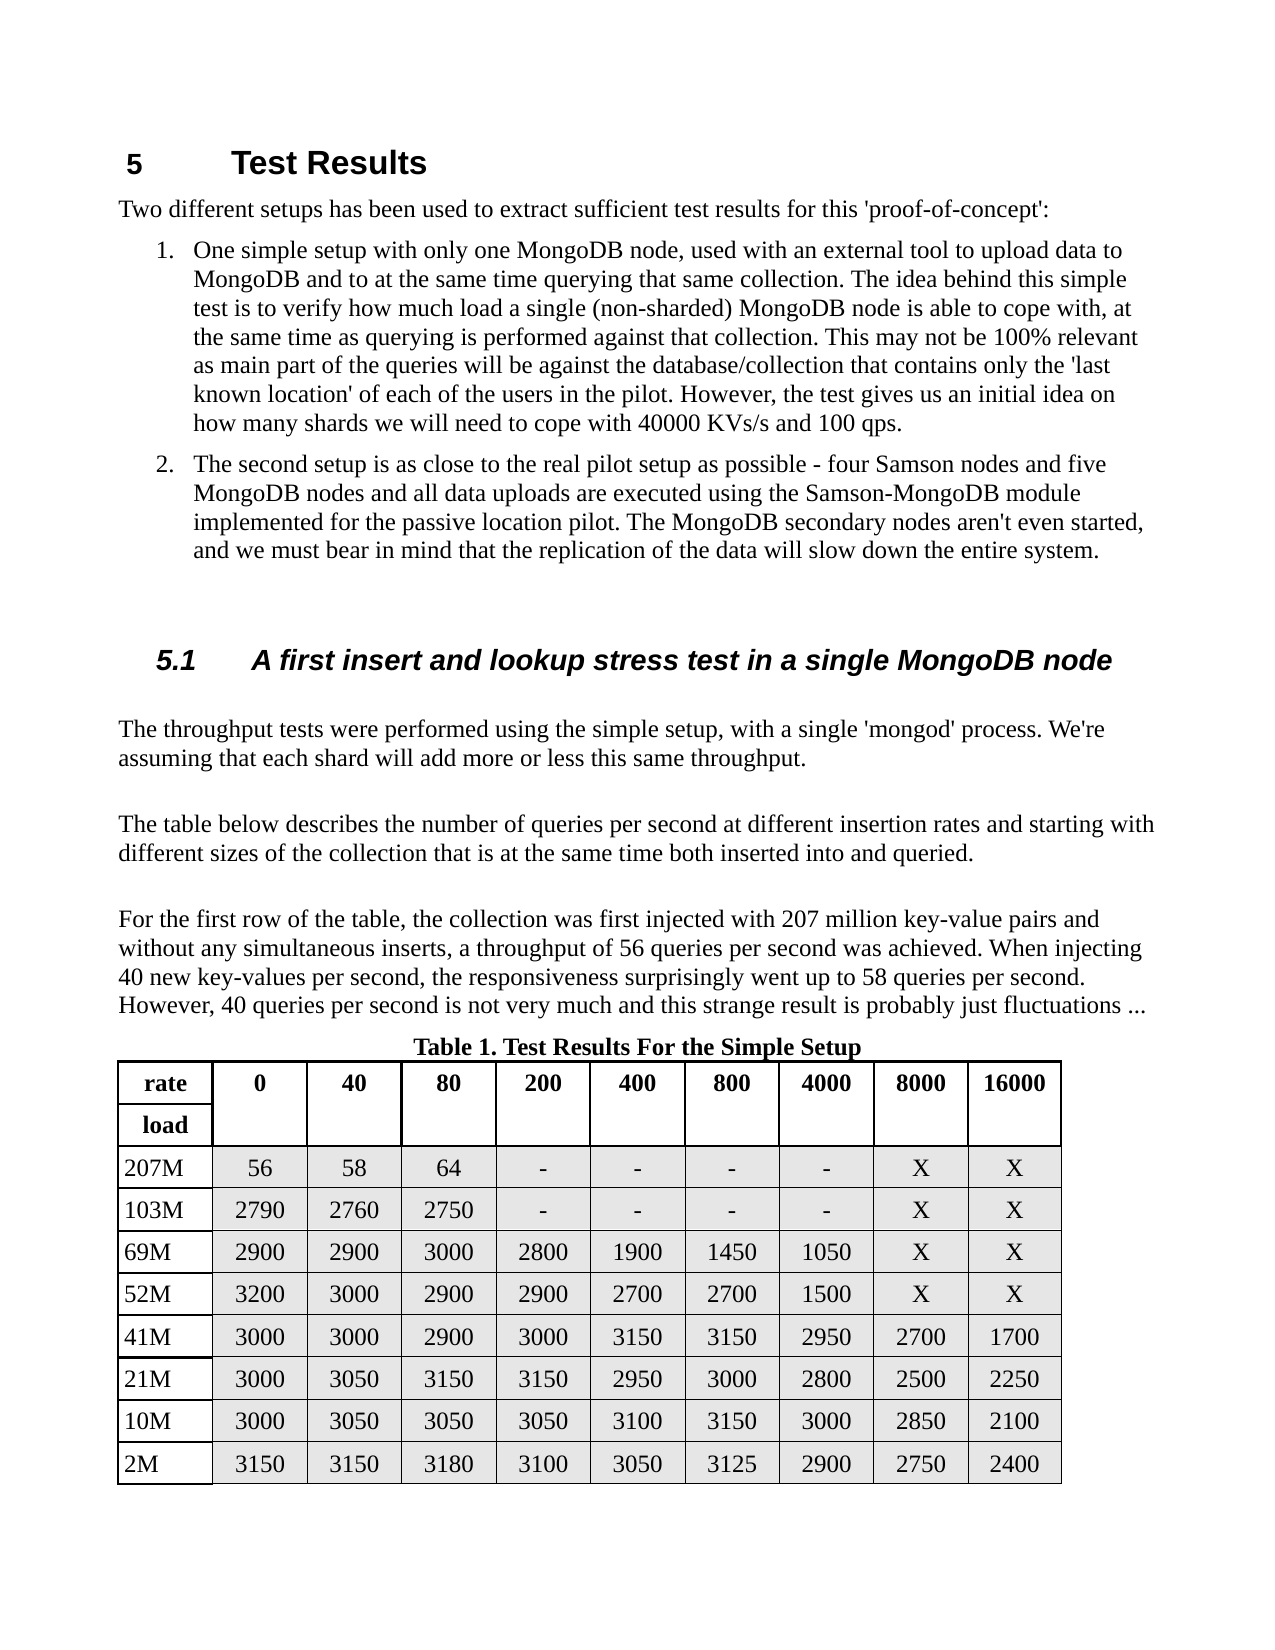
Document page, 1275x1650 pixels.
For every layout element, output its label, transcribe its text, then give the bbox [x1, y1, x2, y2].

table_cell 52M [119, 1274, 212, 1314]
table_cell 2760 [308, 1188, 401, 1229]
table_cell 2950 [780, 1315, 873, 1356]
table_cell 3180 [402, 1442, 496, 1483]
table_cell 2800 [497, 1231, 590, 1272]
table_cell X [969, 1231, 1061, 1272]
table_cell load [119, 1105, 211, 1145]
table_cell 2900 [213, 1231, 307, 1272]
table_cell 103M [119, 1189, 212, 1229]
table_header 80 [403, 1063, 495, 1145]
table_cell 3000 [686, 1357, 779, 1399]
table_cell 3150 [591, 1315, 685, 1356]
table_cell 2900 [780, 1442, 873, 1483]
subtitle A first insert and lookup stress test in a single MongoDB node [148, 643, 1157, 677]
table_cell 2900 [308, 1231, 401, 1272]
table_cell 3000 [213, 1315, 307, 1356]
table_cell 1050 [780, 1231, 873, 1272]
table_cell 3000 [780, 1400, 873, 1441]
table_cell 3150 [686, 1400, 779, 1441]
table_cell 3000 [402, 1231, 496, 1272]
text Two different setups has been used to extract sufficient test results for this 'proof-of-concept': [118, 194, 1157, 223]
table_cell 2400 [969, 1442, 1061, 1483]
table_cell 2850 [874, 1400, 968, 1441]
table_cell 3150 [497, 1357, 590, 1399]
table_cell 2790 [213, 1188, 307, 1229]
table_cell 3000 [308, 1273, 401, 1314]
table_cell - [497, 1188, 590, 1229]
table_cell 3150 [402, 1357, 496, 1399]
table_cell 3000 [308, 1315, 401, 1356]
table_cell 3150 [213, 1442, 307, 1483]
table_cell - [591, 1147, 685, 1187]
table_cell - [686, 1147, 779, 1187]
table_header 8000 [875, 1063, 967, 1145]
table_cell 2100 [969, 1400, 1061, 1441]
table_cell 3200 [213, 1273, 307, 1314]
table_header 800 [686, 1063, 778, 1145]
table_cell X [969, 1273, 1061, 1314]
table_cell - [780, 1147, 873, 1187]
table_cell 2900 [402, 1315, 496, 1356]
table_cell - [497, 1147, 590, 1187]
table_cell 3000 [497, 1315, 590, 1356]
table_header 40 [308, 1063, 400, 1145]
table_cell 2900 [402, 1273, 496, 1314]
table_cell 10M [119, 1401, 212, 1441]
table_header rate [119, 1063, 211, 1103]
table_cell 3150 [308, 1442, 401, 1483]
table_cell X [874, 1231, 968, 1272]
table_cell X [969, 1147, 1061, 1187]
table_cell 3100 [497, 1442, 590, 1483]
table_cell 2900 [497, 1273, 590, 1314]
table_cell 3050 [308, 1400, 401, 1441]
table_cell - [591, 1188, 685, 1229]
table_cell 3000 [213, 1357, 307, 1399]
table_cell - [686, 1188, 779, 1229]
text The table below describes the number of queries per second at different insertion rates and starting with different sizes of the collection that is at the same time both inserted into and queried. [118, 809, 1157, 867]
table_cell 64 [402, 1147, 496, 1187]
table_cell 3100 [591, 1400, 685, 1441]
text The throughput tests were performed using the simple setup, with a single 'mongod' process. We're assuming that each shard will add more or less this same throughput. [118, 714, 1157, 772]
table_cell 2750 [402, 1188, 496, 1229]
list One simple setup with only one MongoDB node, used with an external tool to upload data to MongoDB and to at the same time querying that same collection. The idea behind this simple test is to verify how much load a single (non-sharded) MongoDB node is able to cope with, at the same time as querying is performed against that collection. This may not be 100% relevant as main part of the queries will be against the database/collection that contains only the 'last known location' of each of the users in the pilot. However, the test gives us an initial idea on how many shards we will need to cope with 40000 KVs/s and 100 qps. [156, 236, 1157, 437]
table_cell 2700 [686, 1273, 779, 1314]
table_cell 3125 [686, 1442, 779, 1483]
table_cell 2700 [591, 1273, 685, 1314]
text For the first row of the table, the collection was first injected with 207 million key-value pairs and without any simultaneous inserts, a throughput of 56 queries per second was achieved. When injecting 40 new key-values per second, the responsiveness surprisingly went up to 58 queries per second. However, 40 queries per second is not very much and this strange result is probably just fluctuations ... [118, 904, 1157, 1019]
table_cell 1900 [591, 1231, 685, 1272]
table_cell 69M [119, 1232, 212, 1272]
table_header 4000 [780, 1063, 873, 1145]
table_cell 41M [119, 1316, 212, 1356]
table_cell 1450 [686, 1231, 779, 1272]
table_header 0 [214, 1063, 306, 1145]
table_header 400 [591, 1063, 684, 1145]
table_cell 2750 [874, 1442, 968, 1483]
table_cell 21M [119, 1359, 212, 1399]
list The second setup is as close to the real pilot setup as possible - four Samson nodes and five MongoDB nodes and all data uploads are executed using the Samson-MongoDB module implemented for the passive location pilot. The MongoDB secondary nodes aren't even started, and we must bear in mind that the replication of the data will slow down the entire system. [156, 449, 1157, 564]
table_cell 2700 [874, 1315, 968, 1356]
table_cell 58 [308, 1147, 401, 1187]
table_cell 3050 [308, 1357, 401, 1399]
table_cell X [969, 1188, 1061, 1229]
table_cell 1500 [780, 1273, 873, 1314]
table_cell 3050 [497, 1400, 590, 1441]
table_cell 1700 [969, 1315, 1061, 1356]
table_cell X [874, 1273, 968, 1314]
subtitle Table 1. Test Results For the Simple Setup [118, 1032, 1157, 1060]
table_cell 2950 [591, 1357, 685, 1399]
table_cell 3150 [686, 1315, 779, 1356]
table_cell X [874, 1147, 968, 1187]
table_cell 207M [119, 1147, 212, 1187]
table_header 200 [497, 1063, 589, 1145]
table_cell 2M [119, 1443, 212, 1483]
table_cell 2250 [969, 1357, 1061, 1399]
table_cell X [874, 1188, 968, 1229]
table_cell 2500 [874, 1357, 968, 1399]
table_header 16000 [969, 1063, 1060, 1145]
table_cell 3050 [591, 1442, 685, 1483]
subtitle Test Results [118, 143, 1157, 182]
table_cell 3000 [213, 1400, 307, 1441]
table_cell 3050 [402, 1400, 496, 1441]
table_cell 2800 [780, 1357, 873, 1399]
table_cell 56 [213, 1147, 307, 1187]
table_cell - [780, 1188, 873, 1229]
